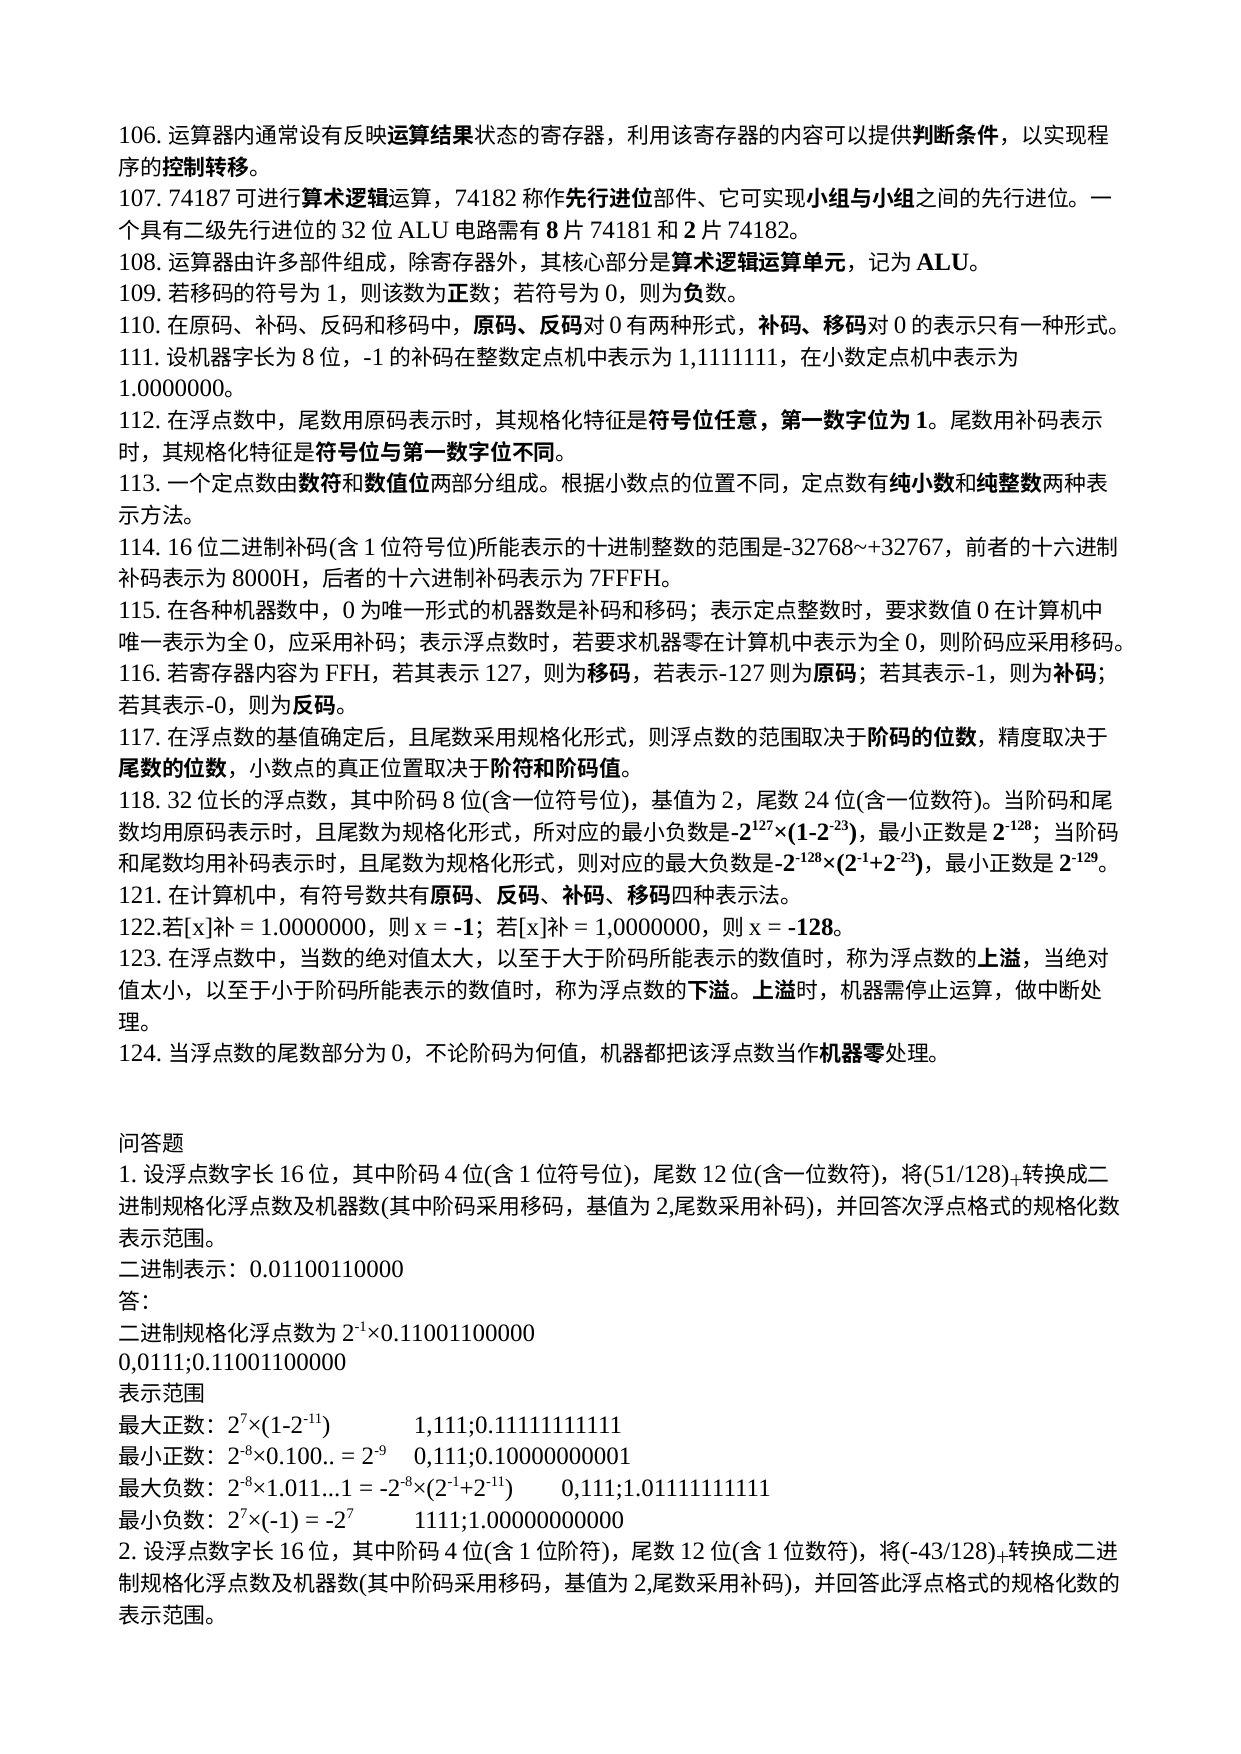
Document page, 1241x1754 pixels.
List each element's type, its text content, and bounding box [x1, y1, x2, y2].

text 2. 设浮点数字长16位，其中阶码4位(含1位阶符)，尾数12位(含1位数符)，将(-43/128)十转换成二进制规格化浮点数及机器数(其中阶码采用移码，基值为2,尾数采用补码)，并回答此浮点格式的规格化数的表示范围。 [118, 1534, 1122, 1629]
text 0,0111;0.11001100000 [118, 1347, 1122, 1376]
text 答： [118, 1284, 1122, 1316]
text 最大负数：2-8×1.011...1 = -2-8×(2-1+2-11) 0,111;1.01111111111 [118, 1471, 1122, 1503]
text 109. 若移码的符号为1，则该数为正数；若符号为0，则为负数。 [118, 276, 1122, 308]
text 二进制规格化浮点数为 2-1×0.11001100000 [118, 1316, 1122, 1347]
text 114. 16位二进制补码(含1位符号位)所能表示的十进制整数的范围是-32768~+32767，前者的十六进制补码表示为8000H，后者的十六进制补码表示为7FFFH。 [118, 530, 1122, 593]
text 117. 在浮点数的基值确定后，且尾数采用规格化形式，则浮点数的范围取决于阶码的位数，精度取决于尾数的位数，小数点的真正位置取决于阶符和阶码值。 [118, 720, 1122, 783]
text 106. 运算器内通常设有反映运算结果状态的寄存器，利用该寄存器的内容可以提供判断条件，以实现程序的控制转移。 [118, 118, 1122, 181]
text 123. 在浮点数中，当数的绝对值太大，以至于大于阶码所能表示的数值时，称为浮点数的上溢，当绝对值太小，以至于小于阶码所能表示的数值时，称为浮点数的下溢。上溢时，机器需停止运算，做中断处理。 [118, 941, 1122, 1036]
text 107. 74187可进行算术逻辑运算，74182称作先行进位部件、它可实现小组与小组之间的先行进位。一个具有二级先行进位的32位ALU电路需有8片74181和2片74182。 [118, 181, 1122, 245]
text 108. 运算器由许多部件组成，除寄存器外，其核心部分是算术逻辑运算单元，记为ALU。 [118, 245, 1122, 276]
text 表示范围 [118, 1376, 1122, 1408]
text 111. 设机器字长为8位，-1的补码在整数定点机中表示为1,1111111，在小数定点机中表示为1.0000000。 [118, 340, 1122, 403]
text 124. 当浮点数的尾数部分为0，不论阶码为何值，机器都把该浮点数当作机器零处理。 [118, 1036, 1122, 1068]
text 115. 在各种机器数中，0为唯一形式的机器数是补码和移码；表示定点整数时，要求数值0在计算机中唯一表示为全0，应采用补码；表示浮点数时，若要求机器零在计算机中表示为全0，则阶码应采用移码。 [118, 593, 1122, 656]
text 113. 一个定点数由数符和数值位两部分组成。根据小数点的位置不同，定点数有纯小数和纯整数两种表示方法。 [118, 466, 1122, 530]
text 112. 在浮点数中，尾数用原码表示时，其规格化特征是符号位任意，第一数字位为1。尾数用补码表示时，其规格化特征是符号位与第一数字位不同。 [118, 403, 1122, 466]
text 问答题 [118, 1126, 1122, 1157]
text 110. 在原码、补码、反码和移码中，原码、反码对0有两种形式，补码、移码对0的表示只有一种形式。 [118, 308, 1122, 340]
text 二进制表示：0.01100110000 [118, 1252, 1122, 1284]
text 116. 若寄存器内容为FFH，若其表示127，则为移码，若表示-127则为原码；若其表示-1，则为补码；若其表示-0，则为反码。 [118, 656, 1122, 720]
text 最小负数：27×(-1) = -27 1111;1.00000000000 [118, 1503, 1122, 1534]
text 121. 在计算机中，有符号数共有原码、反码、补码、移码四种表示法。 [118, 878, 1122, 910]
text 122.若[x]补 = 1.0000000，则x = -1；若[x]补 = 1,0000000，则x = -128。 [118, 910, 1122, 941]
text 最大正数：27×(1-2-11) 1,111;0.11111111111 [118, 1408, 1122, 1439]
text 118. 32位长的浮点数，其中阶码8位(含一位符号位)，基值为2，尾数24位(含一位数符)。当阶码和尾数均用原码表示时，且尾数为规格化形式，所对应的最小负数是-2127×(1-2-23)，最小正数是2-128；当阶码和尾数均用补码表示时，且尾数为规格化形式，则对应的最大负数是-2-128×(2-1+2-23)，最小正数是2-129。 [118, 783, 1122, 878]
text 最小正数：2-8×0.100.. = 2-9 0,111;0.10000000001 [118, 1439, 1122, 1471]
text 1. 设浮点数字长16位，其中阶码4位(含1位符号位)，尾数12位(含一位数符)，将(51/128)十转换成二进制规格化浮点数及机器数(其中阶码采用移码，基值为2,尾数采用补码)，并回答次浮点格式的规格化数表示范围。 [118, 1157, 1122, 1252]
